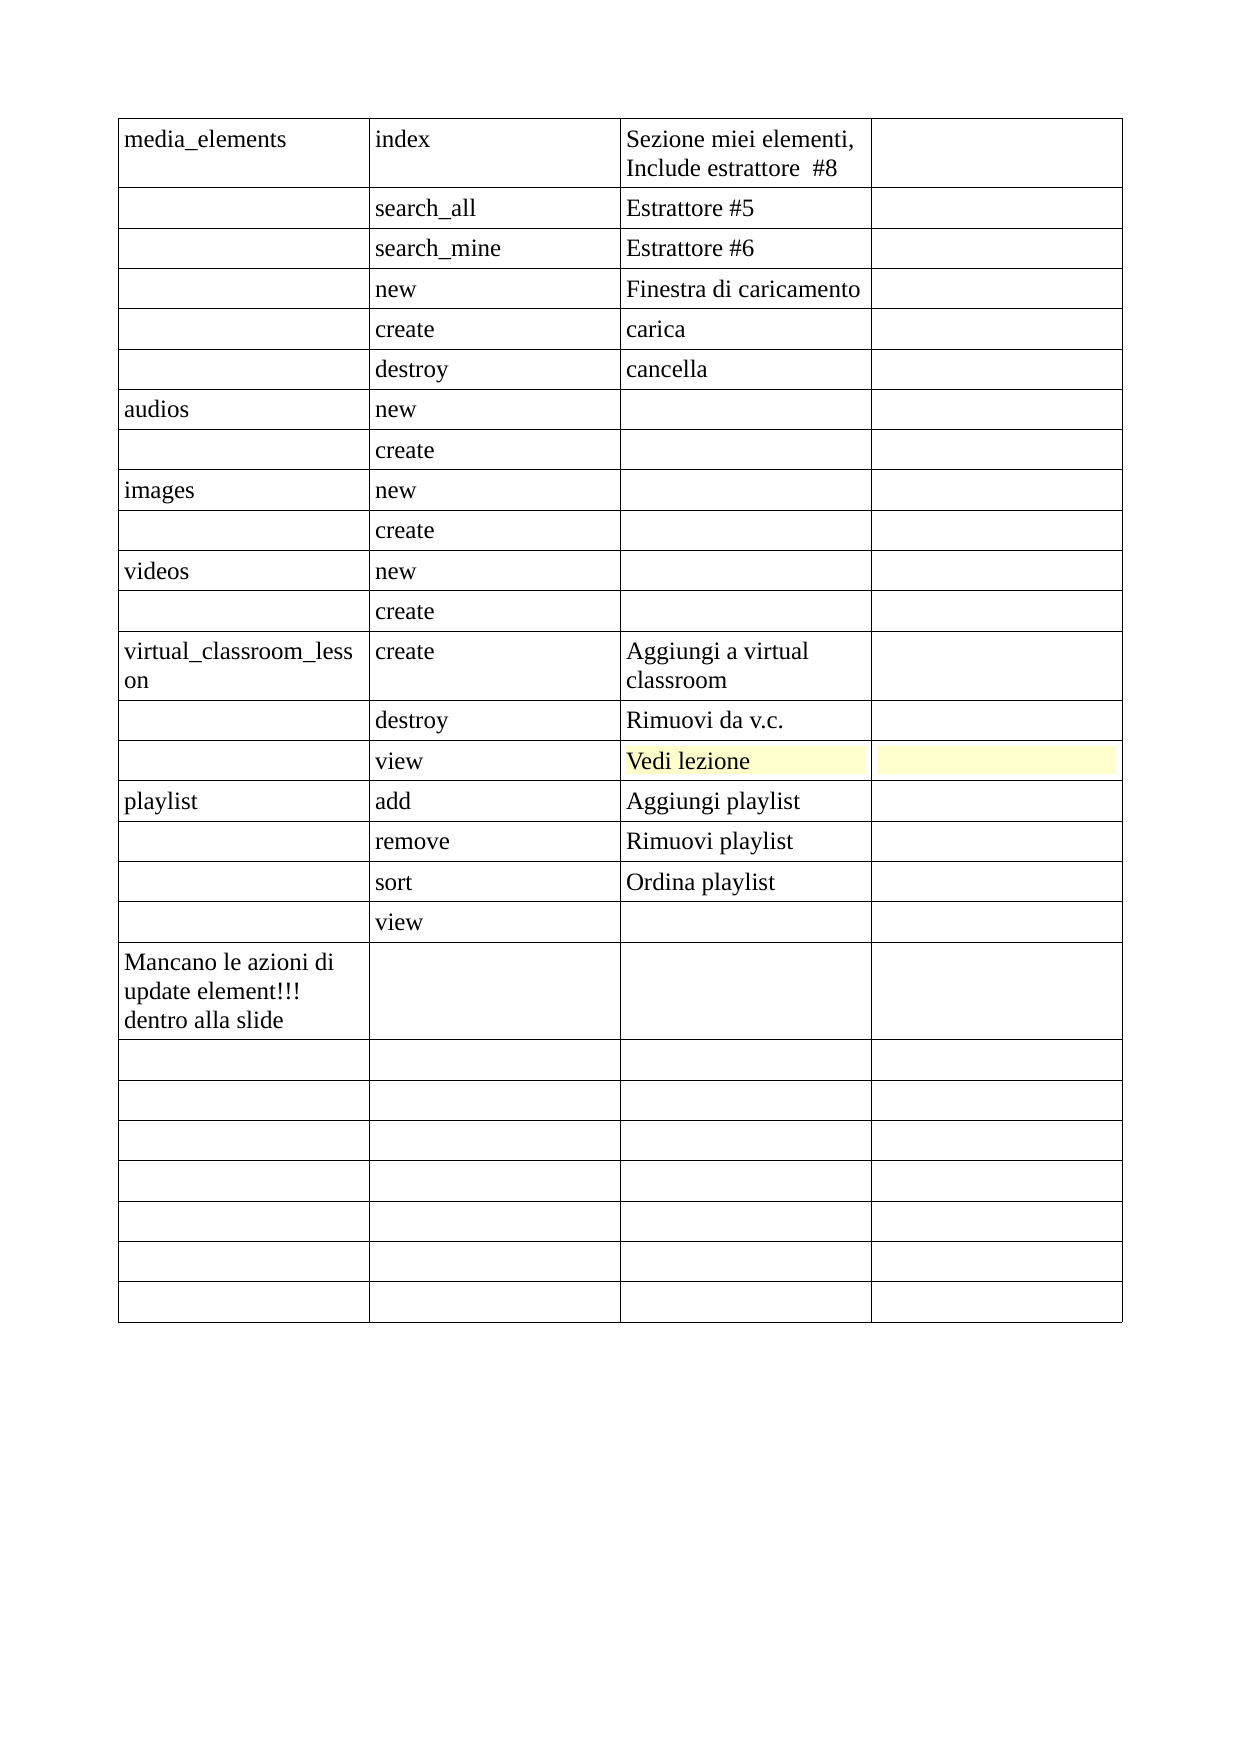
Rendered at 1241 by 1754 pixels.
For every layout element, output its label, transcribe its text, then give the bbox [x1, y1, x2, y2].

table_cell [872, 119, 1122, 187]
table_cell [872, 430, 1122, 469]
table_cell [872, 511, 1122, 550]
table_cell [119, 1040, 369, 1080]
table_cell [119, 1161, 369, 1201]
table_cell [872, 1242, 1122, 1281]
table_cell [872, 470, 1122, 510]
table_cell [872, 551, 1122, 590]
table_cell [872, 1081, 1122, 1120]
table_cell [119, 701, 369, 740]
table_cell [872, 591, 1122, 631]
table_cell [119, 902, 369, 942]
table_cell Rimuovi playlist [621, 822, 871, 861]
table_cell [119, 1242, 369, 1281]
table_cell Mancano le azioni di update element!!! dentro alla slide [119, 943, 369, 1039]
table_cell [872, 229, 1122, 268]
table_cell [119, 229, 369, 268]
table_cell [872, 781, 1122, 821]
table_cell [119, 1081, 369, 1120]
table_cell [621, 1282, 871, 1322]
table_cell [119, 188, 369, 227]
table_cell [621, 1040, 871, 1080]
table_cell [370, 1121, 620, 1160]
table_cell [621, 1081, 871, 1120]
table_cell create [370, 309, 620, 348]
table_cell view [370, 902, 620, 942]
table_cell videos [119, 551, 369, 590]
table_cell create [370, 511, 620, 550]
table_cell Ordina playlist [621, 862, 871, 901]
table_cell [119, 1121, 369, 1160]
table_cell [119, 350, 369, 389]
table_cell [872, 1202, 1122, 1241]
table_cell [621, 943, 871, 1039]
table_cell [621, 1242, 871, 1281]
table_cell Estrattore #5 [621, 188, 871, 227]
table_cell Aggiungi playlist [621, 781, 871, 821]
table_cell [370, 1081, 620, 1120]
table_cell cancella [621, 350, 871, 389]
table_cell Estrattore #6 [621, 229, 871, 268]
table_cell [621, 1121, 871, 1160]
table_cell destroy [370, 350, 620, 389]
table_cell sort [370, 862, 620, 901]
table_cell destroy [370, 701, 620, 740]
table_cell [119, 430, 369, 469]
table_cell search_all [370, 188, 620, 227]
table_cell [119, 1282, 369, 1322]
table_cell [872, 943, 1122, 1039]
table_cell index [370, 119, 620, 187]
table_cell [621, 1202, 871, 1241]
table_cell [370, 1282, 620, 1322]
table_cell [872, 1040, 1122, 1080]
table_cell [370, 943, 620, 1039]
table_cell [621, 1161, 871, 1201]
table_cell search_mine [370, 229, 620, 268]
table_cell [370, 1202, 620, 1241]
table_cell [872, 701, 1122, 740]
table_cell [872, 902, 1122, 942]
table_cell [872, 862, 1122, 901]
table_cell [872, 390, 1122, 429]
table_cell add [370, 781, 620, 821]
table_cell [621, 591, 871, 631]
table_cell virtual_classroom_lesson [119, 632, 369, 700]
table_cell [872, 822, 1122, 861]
table_cell [872, 741, 1122, 780]
table_cell create [370, 591, 620, 631]
table_cell [872, 1282, 1122, 1322]
table_cell [621, 470, 871, 510]
table_cell [621, 511, 871, 550]
table_cell new [370, 551, 620, 590]
table_cell remove [370, 822, 620, 861]
table_cell Finestra di caricamento [621, 269, 871, 308]
table_cell Vedi lezione [621, 741, 871, 780]
table_cell [119, 822, 369, 861]
table_cell [621, 390, 871, 429]
table_cell [370, 1242, 620, 1281]
table_cell [872, 350, 1122, 389]
table_cell playlist [119, 781, 369, 821]
table_cell new [370, 390, 620, 429]
table_cell Sezione miei elementi, Include estrattore #8 [621, 119, 871, 187]
table_cell [872, 1121, 1122, 1160]
table_cell Rimuovi da v.c. [621, 701, 871, 740]
table_cell new [370, 470, 620, 510]
table_cell [872, 632, 1122, 700]
table_cell create [370, 430, 620, 469]
table_cell [119, 269, 369, 308]
table_cell [621, 902, 871, 942]
table_cell [872, 1161, 1122, 1201]
table_cell [872, 188, 1122, 227]
table_cell audios [119, 390, 369, 429]
table_cell [370, 1040, 620, 1080]
table_cell Aggiungi a virtual classroom [621, 632, 871, 700]
table_cell images [119, 470, 369, 510]
table_cell [621, 430, 871, 469]
table_cell [119, 511, 369, 550]
table_cell [119, 862, 369, 901]
table_cell [872, 269, 1122, 308]
table_cell [872, 309, 1122, 348]
table_cell [370, 1161, 620, 1201]
table_cell [119, 741, 369, 780]
table_cell new [370, 269, 620, 308]
table_cell [119, 591, 369, 631]
table_cell media_elements [119, 119, 369, 187]
table_cell view [370, 741, 620, 780]
table_cell carica [621, 309, 871, 348]
table_cell [621, 551, 871, 590]
table_cell [119, 309, 369, 348]
table_cell create [370, 632, 620, 700]
table_cell [119, 1202, 369, 1241]
